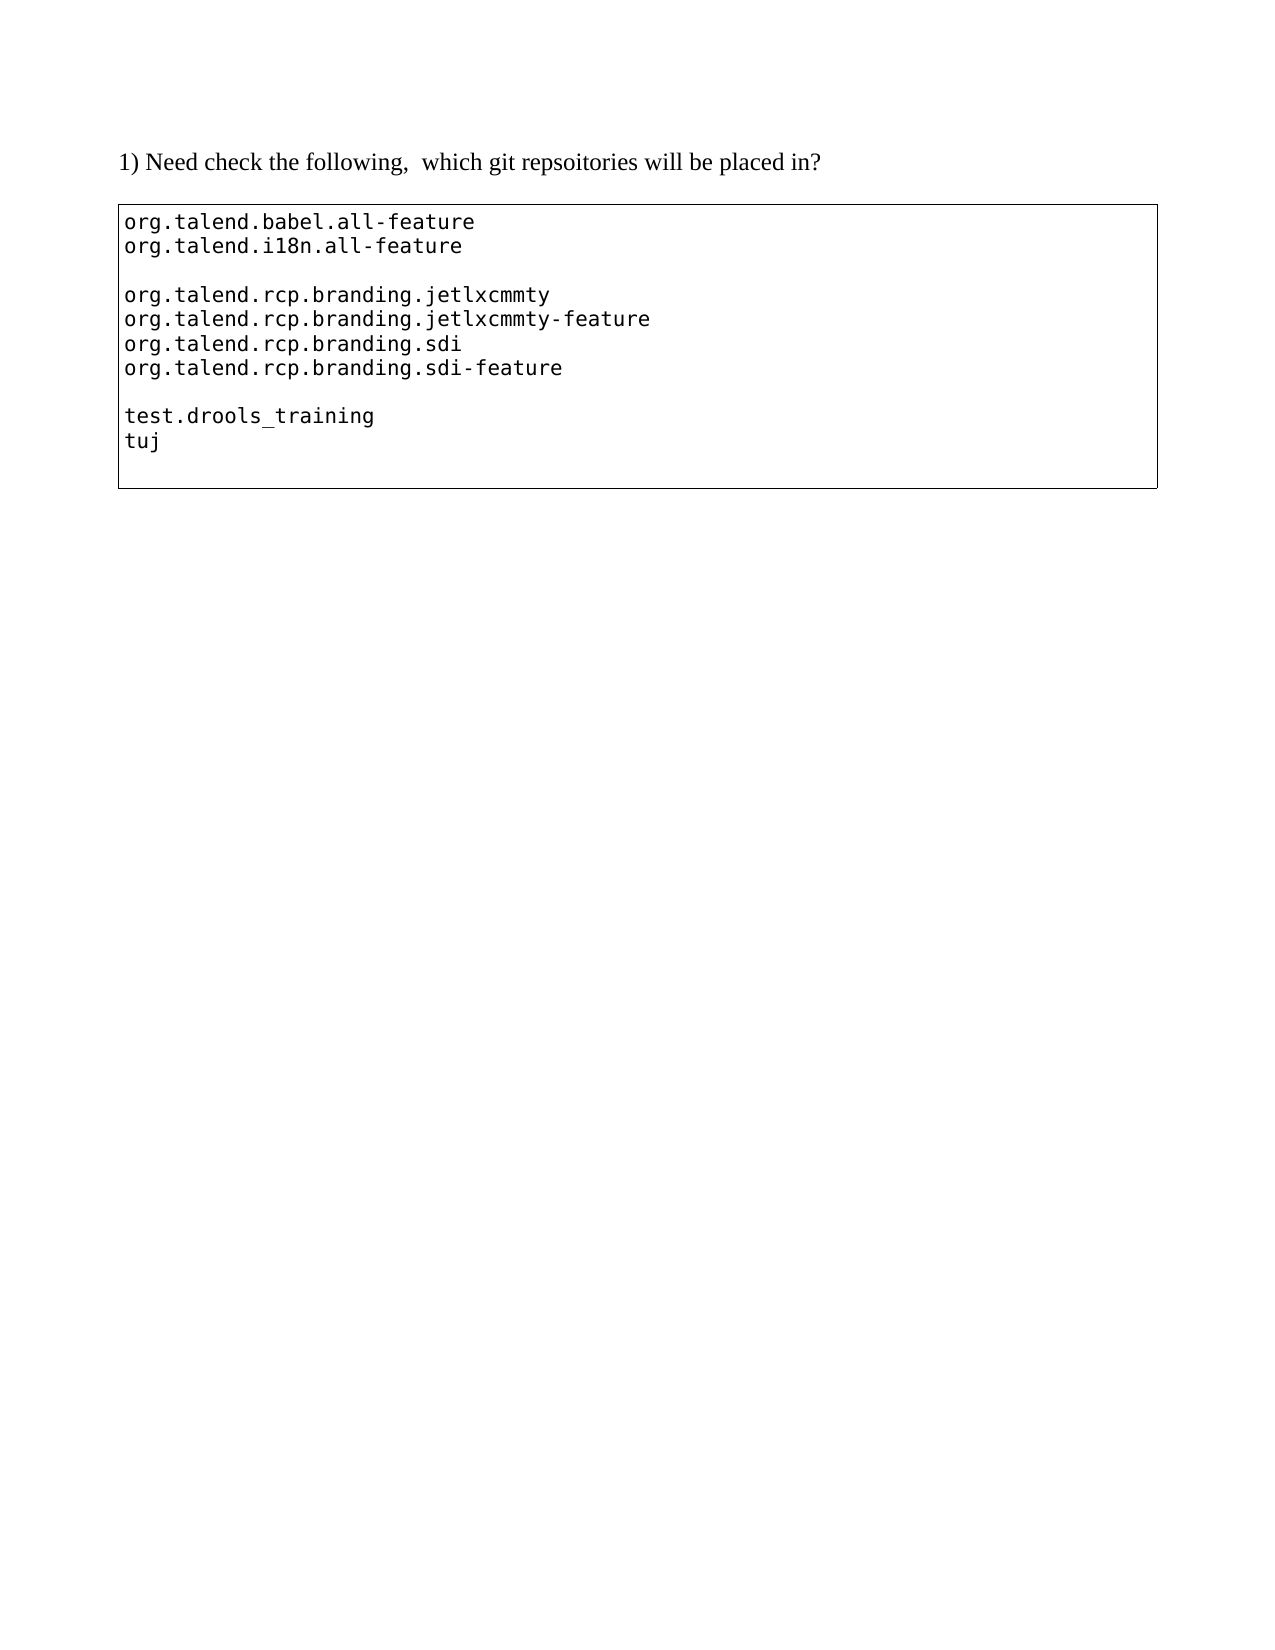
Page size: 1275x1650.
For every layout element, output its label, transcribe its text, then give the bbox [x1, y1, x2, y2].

text 1) Need check the following, which git repsoitories will be placed in? [118, 147, 1157, 176]
table_header org.talend.babel.all-feature org.talend.i18n.all-feature org.talend.rcp.branding.jetlxcmmty org.talend.rcp.branding.jetlxcmmty-feature org.talend.rcp.branding.sdi org.talend.rcp.branding.sdi-feature test.drools_training tuj [119, 205, 1157, 487]
